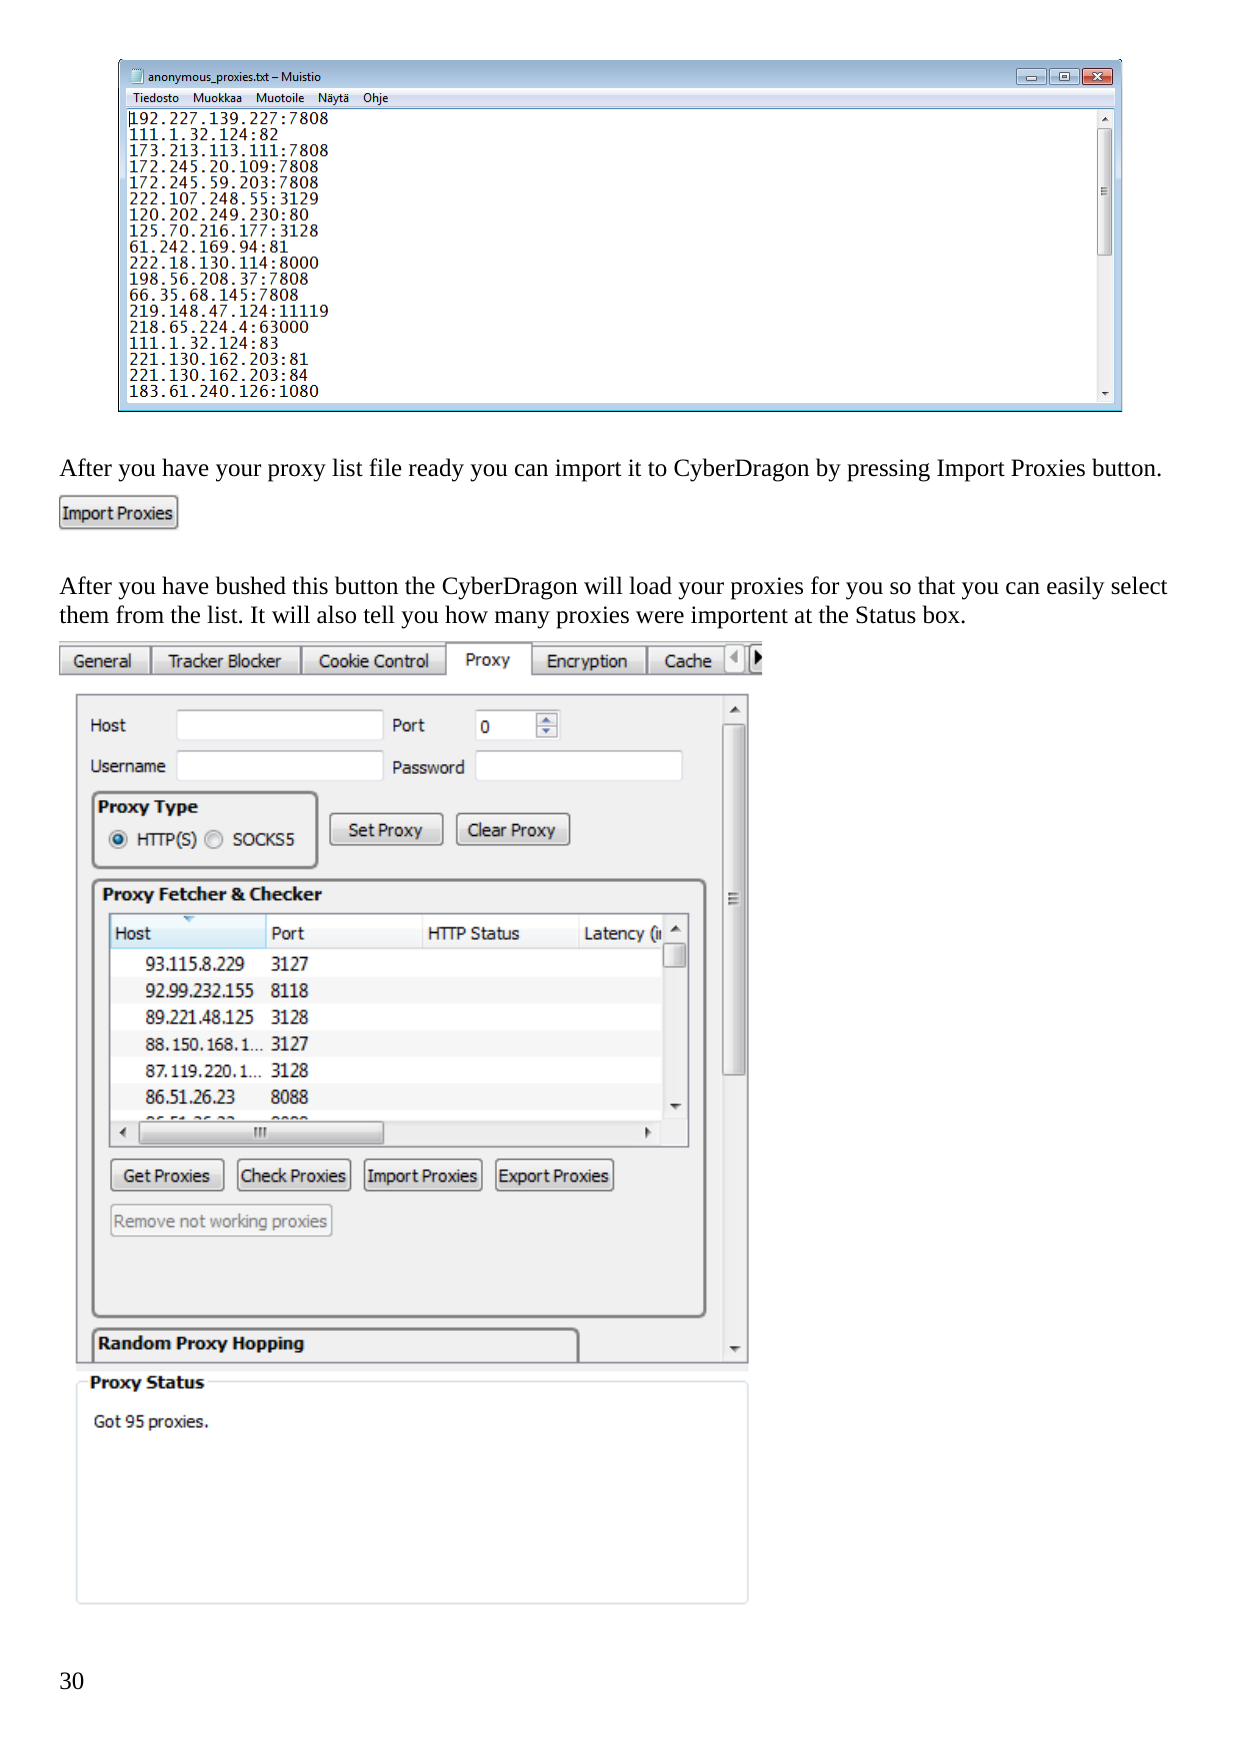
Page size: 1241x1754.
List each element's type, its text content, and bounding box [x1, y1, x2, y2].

picture [118, 59, 1123, 412]
text After you have bushed this button the CyberDragon will load your proxies for you so that you can easily select them from the list. It will also tell you how many proxies were importent at the Status box. [59, 571, 1181, 629]
picture [59, 641, 763, 1625]
picture [59, 494, 180, 531]
text After you have your proxy list file ready you can import it to CyberDragon by pressing Import Proxies button. [59, 453, 1181, 482]
